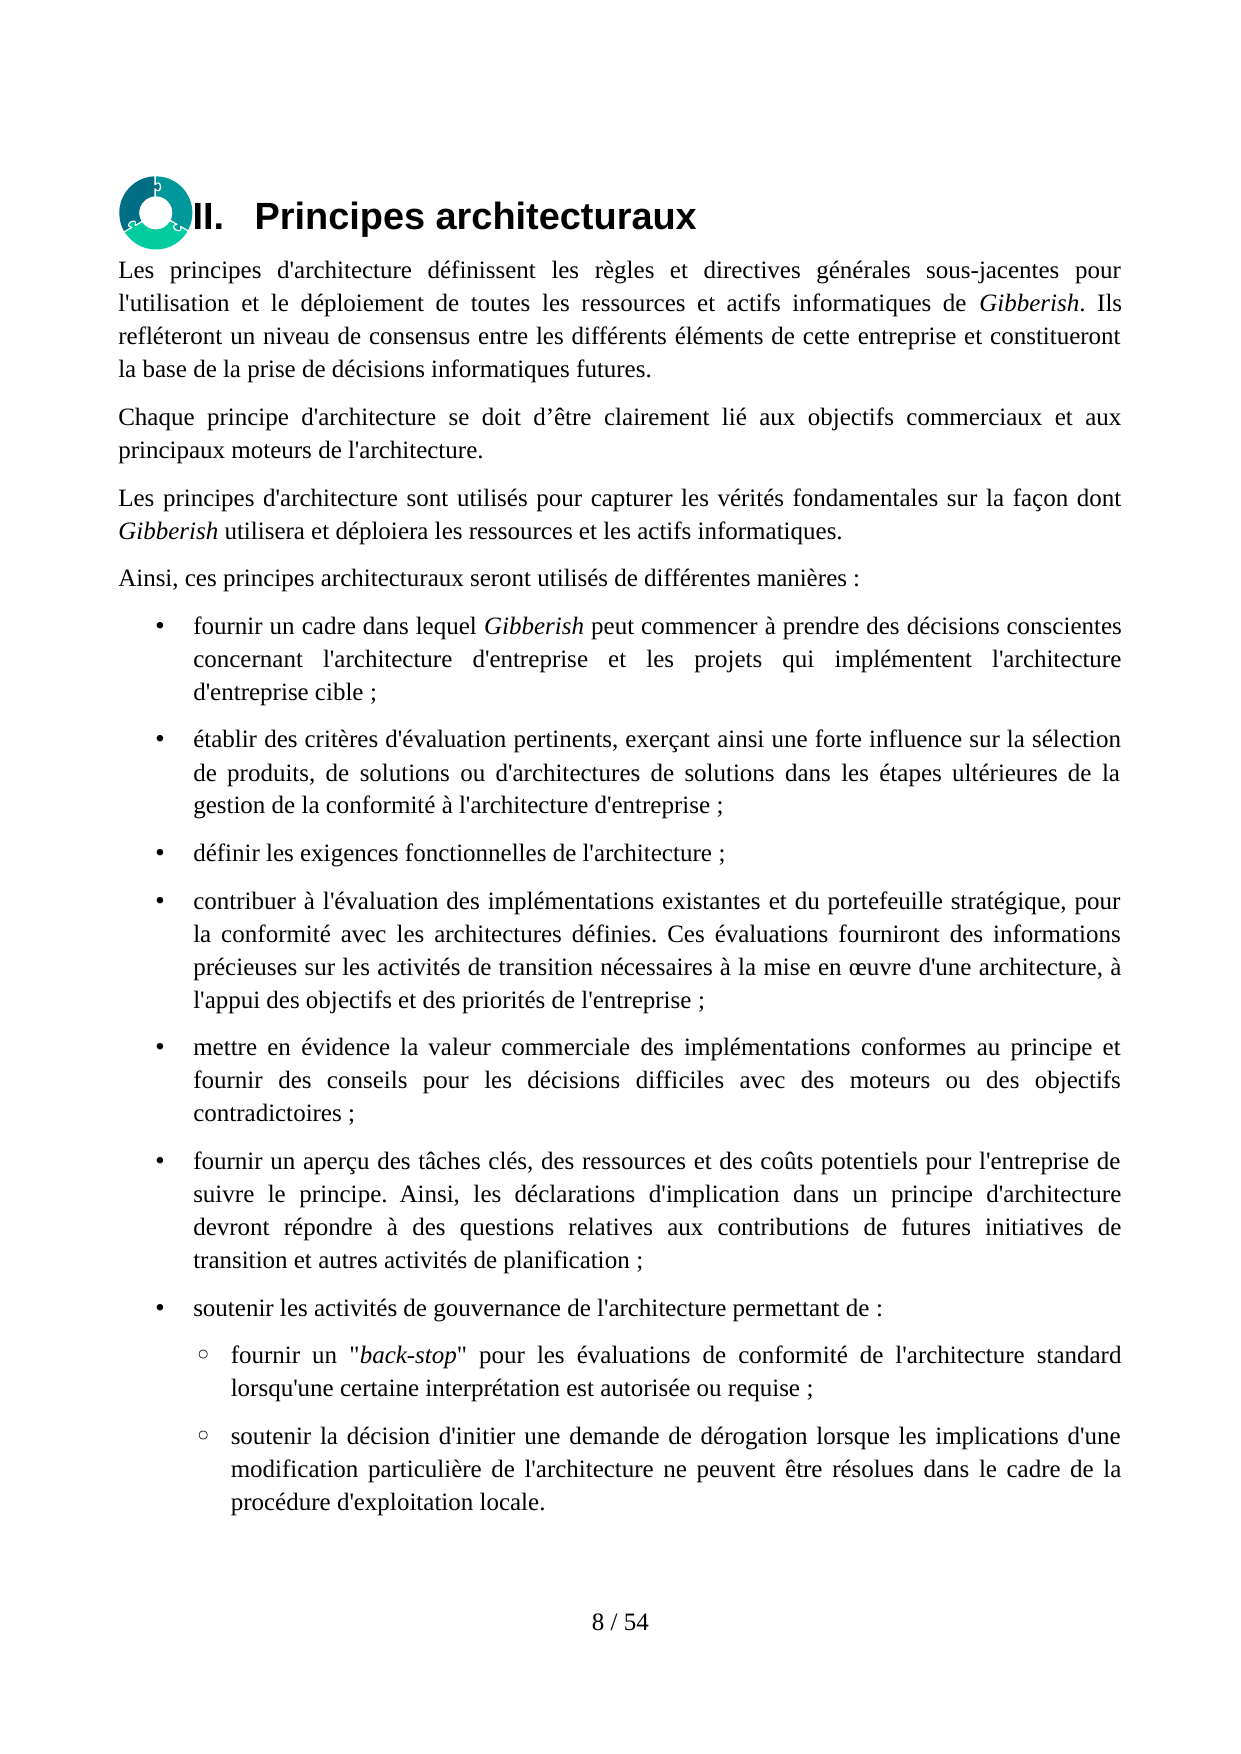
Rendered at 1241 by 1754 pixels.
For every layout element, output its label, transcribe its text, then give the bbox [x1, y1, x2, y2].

list établir des critères d'évaluation pertinents, exerçant ainsi une forte influence sur la sélection de produits, de solutions ou d'architectures de solutions dans les étapes ultérieures de la gestion de la conformité à l'architecture d'entreprise ; [156, 724, 1122, 819]
list soutenir la décision d'initier une demande de dérogation lorsque les implications d'une modification particulière de l'architecture ne peuvent être résolues dans le cadre de la procédure d'exploitation locale. [193, 1421, 1122, 1516]
text Les principes d'architecture définissent les règles et directives générales sous-jacentes pour l'utilisation et le déploiement de toutes les ressources et actifs informatiques de Gibberish. Ils refléteront un niveau de consensus entre les différents éléments de cette entreprise et constitueront la base de la prise de décisions informatiques futures. [118, 255, 1122, 383]
list fournir un aperçu des tâches clés, des ressources et des coûts potentiels pour l'entreprise de suivre le principe. Ainsi, les déclarations d'implication dans un principe d'architecture devront répondre à des questions relatives aux contributions de futures initiatives de transition et autres activités de planification ; [156, 1146, 1122, 1274]
text Ainsi, ces principes architecturaux seront utilisés de différentes manières : [118, 563, 1122, 592]
list contribuer à l'évaluation des implémentations existantes et du portefeuille stratégique, pour la conformité avec les architectures définies. Ces évaluations fourniront des informations précieuses sur les activités de transition nécessaires à la mise en œuvre d'une architecture, à l'appui des objectifs et des priorités de l'entreprise ; [156, 886, 1122, 1014]
text Les principes d'architecture sont utilisés pour capturer les vérités fondamentales sur la façon dont Gibberish utilisera et déploiera les ressources et les actifs informatiques. [118, 483, 1122, 544]
subtitle Principes architecturaux [184, 194, 1122, 238]
list définir les exigences fonctionnelles de l'architecture ; [156, 838, 1122, 867]
list fournir un cadre dans lequel Gibberish peut commencer à prendre des décisions conscientes concernant l'architecture d'entreprise et les projets qui implémentent l'architecture d'entreprise cible ; [156, 611, 1122, 706]
subtitle [140, 194, 172, 229]
list soutenir les activités de gouvernance de l'architecture permettant de : [156, 1293, 1122, 1322]
text Chaque principe d'architecture se doit d’être clairement lié aux objectifs commerciaux et aux principaux moteurs de l'architecture. [118, 402, 1122, 464]
list mettre en évidence la valeur commerciale des implémentations conformes au principe et fournir des conseils pour les décisions difficiles avec des moteurs ou des objectifs contradictoires ; [156, 1032, 1122, 1127]
list fournir un "back-stop" pour les évaluations de conformité de l'architecture standard lorsqu'une certaine interprétation est autorisée ou requise ; [193, 1340, 1122, 1402]
